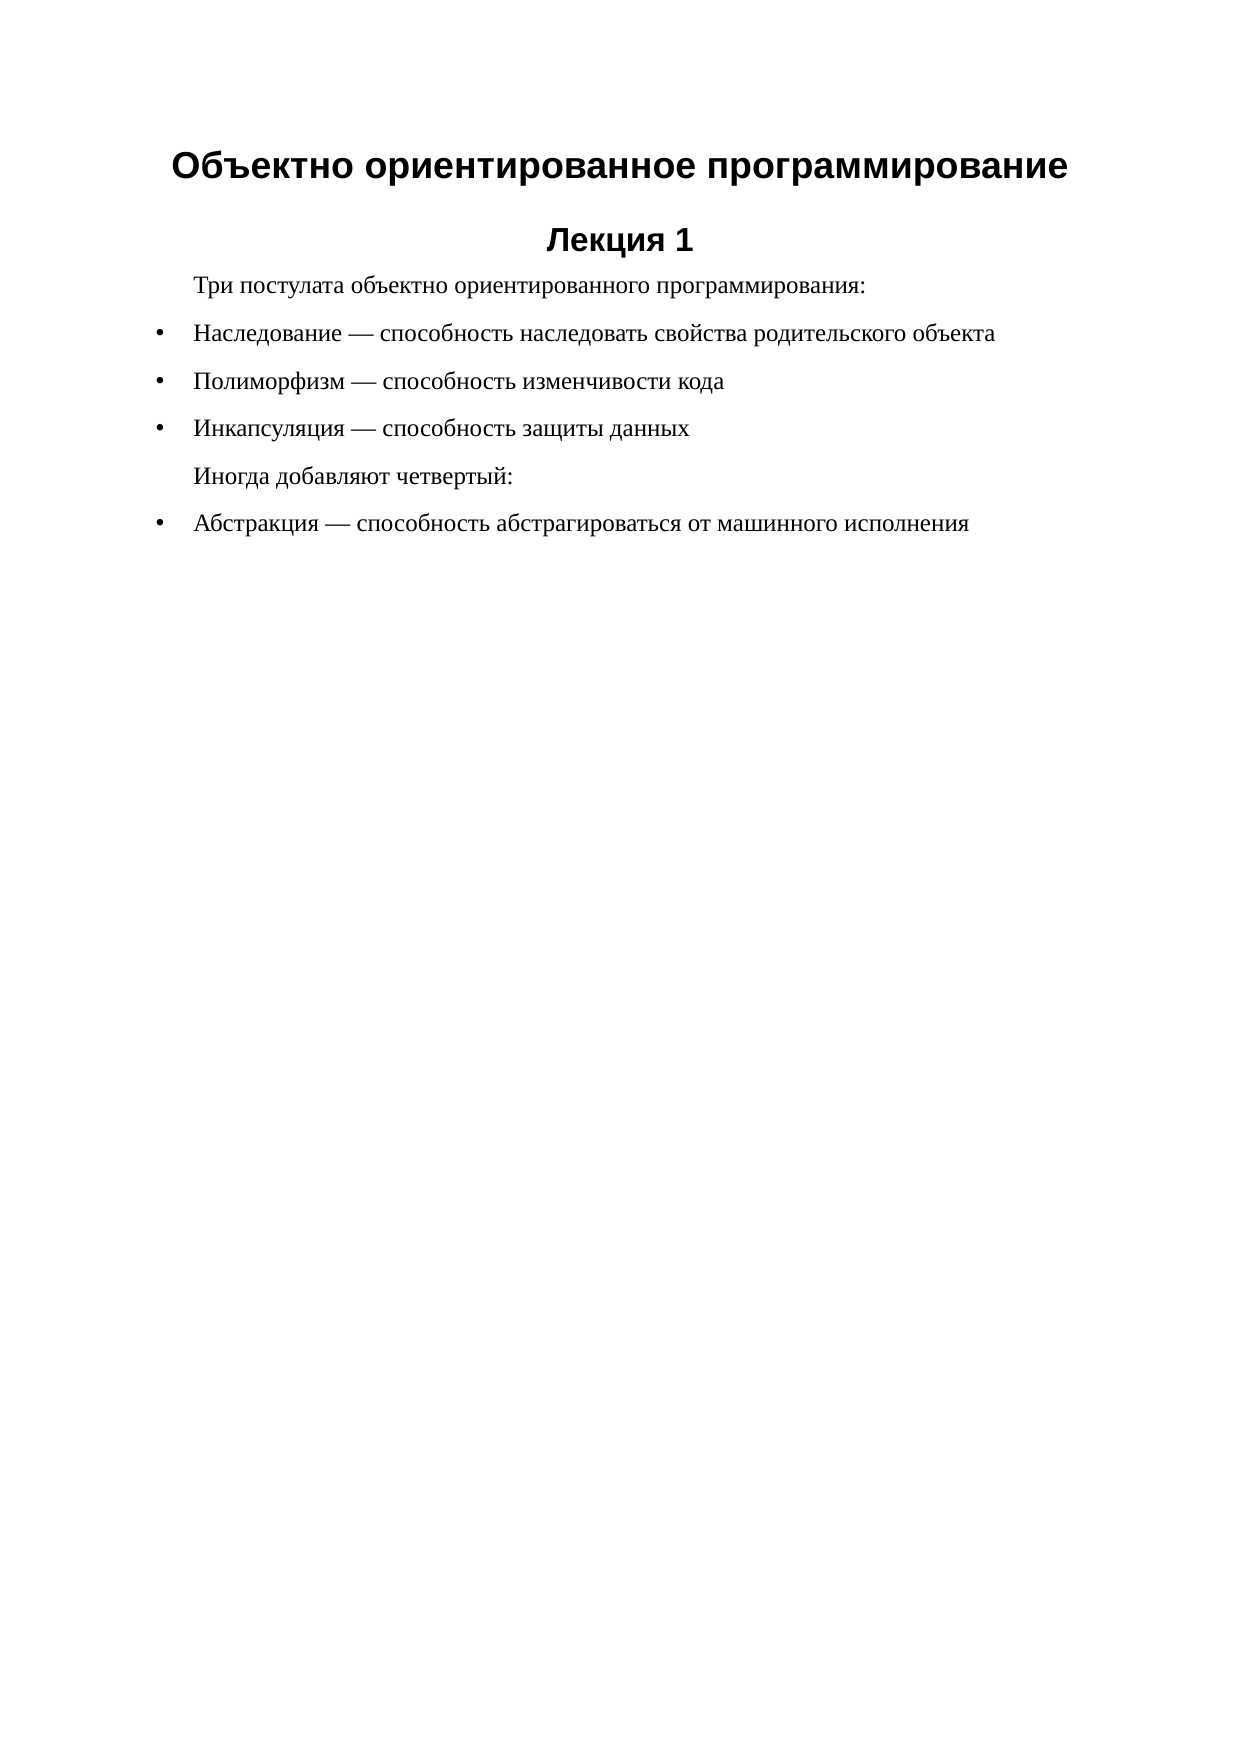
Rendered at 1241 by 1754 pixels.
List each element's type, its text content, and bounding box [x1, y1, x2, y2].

list Полиморфизм — способность изменчивости кода [156, 366, 1122, 394]
list Три постулата объектно ориентированного программирования: [156, 271, 1122, 299]
list Наследование — способность наследовать свойства родительского объекта [156, 318, 1122, 347]
list Иногда добавляют четвертый: [156, 461, 1122, 490]
subtitle Объектно ориентированное программирование [118, 143, 1122, 186]
subtitle Лекция 1 [118, 219, 1122, 258]
list Абстракция — способность абстрагироваться от машинного исполнения [156, 508, 1122, 537]
list Инкапсуляция — способность защиты данных [156, 413, 1122, 442]
